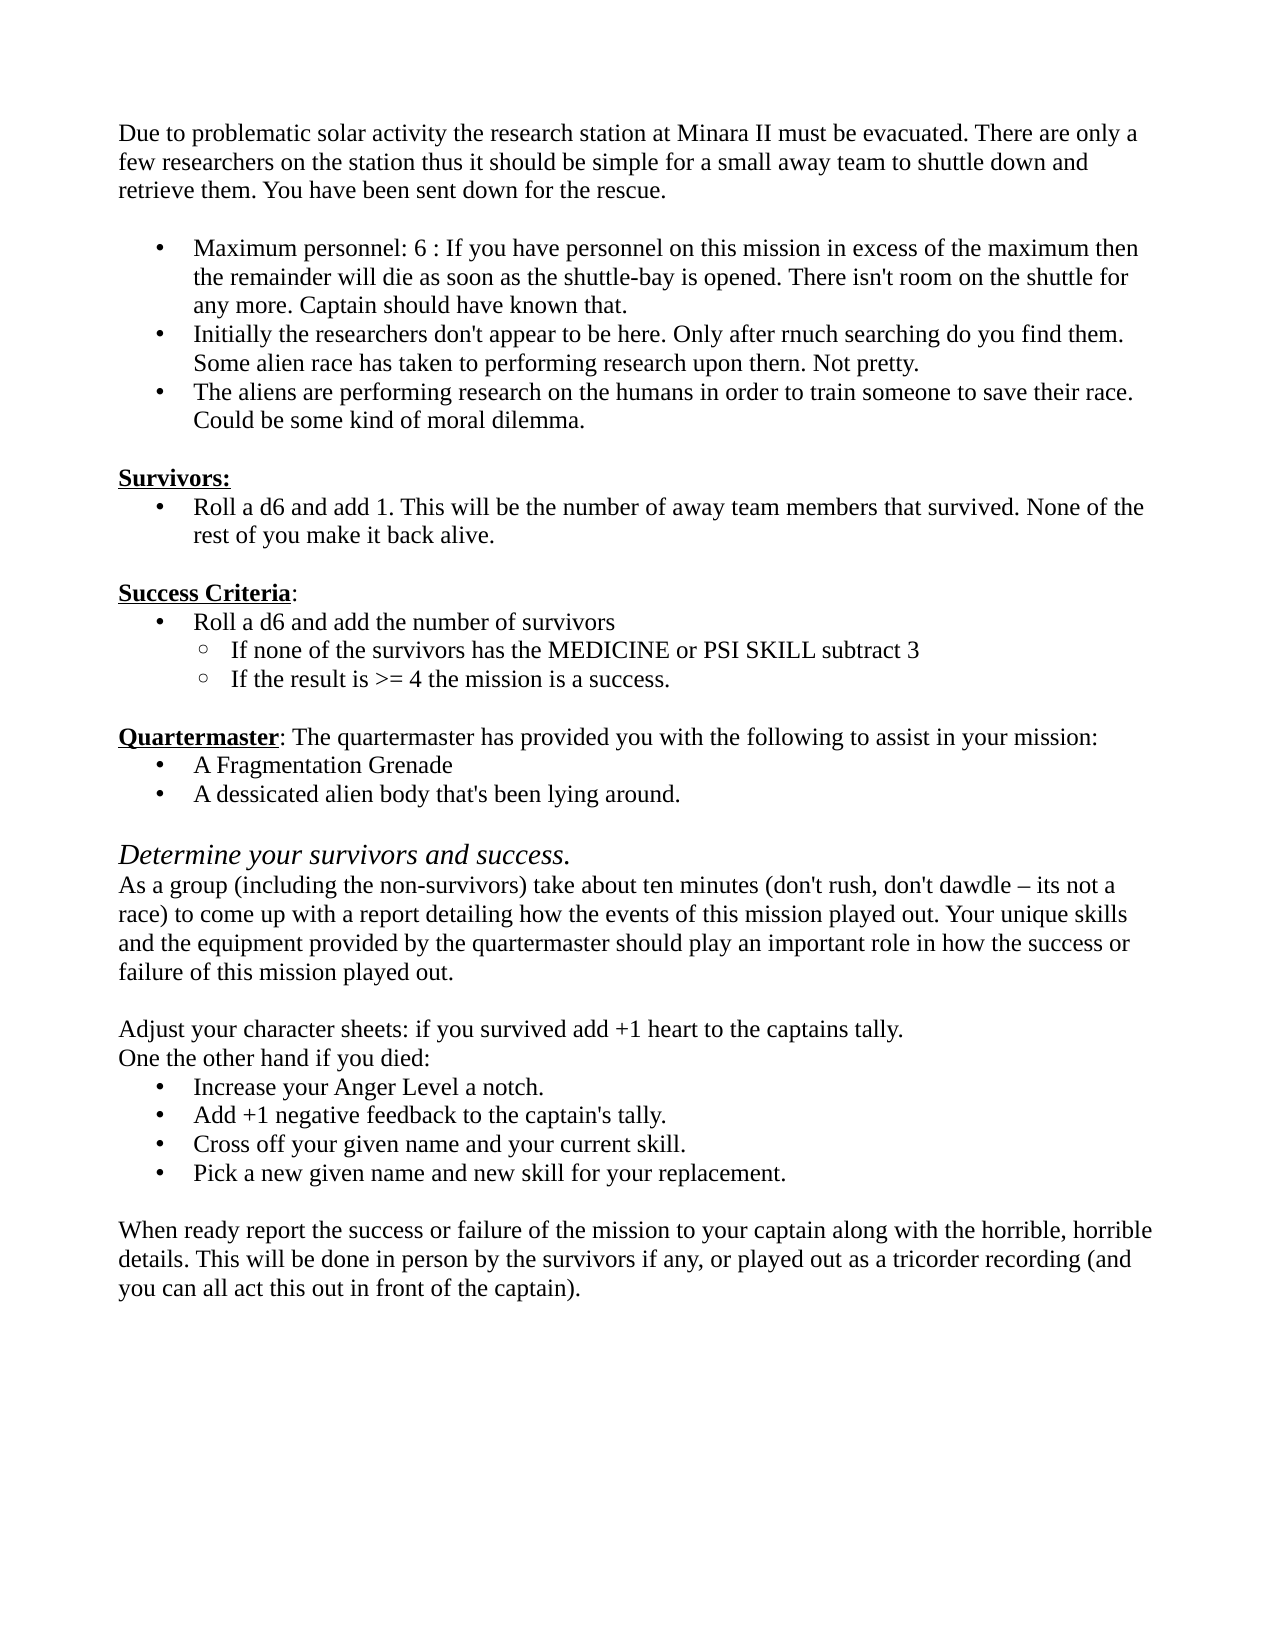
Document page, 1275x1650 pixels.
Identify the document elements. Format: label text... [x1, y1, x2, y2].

list Roll a d6 and add the number of survivors [156, 607, 1157, 636]
list A Fragmentation Grenade [156, 751, 1157, 779]
text Survivors: [118, 463, 1157, 492]
text As a group (including the non-survivors) take about ten minutes (don't rush, don't dawdle – its not a race) to come up with a report detailing how the events of this mission played out. Your unique skills and the equipment provided by the quartermaster should play an important role in how the success or failure of this mission played out. [118, 870, 1157, 985]
text Adjust your character sheets: if you survived add +1 heart to the captains tally. [118, 1014, 1157, 1043]
text Quartermaster: The quartermaster has provided you with the following to assist in your mission: [118, 722, 1157, 751]
list Pick a new given name and new skill for your replacement. [156, 1158, 1157, 1187]
text Success Criteria: [118, 578, 1157, 607]
text Determine your survivors and success. [118, 837, 1157, 870]
list Add +1 negative feedback to the captain's tally. [156, 1100, 1157, 1129]
list The aliens are performing research on the humans in order to train someone to save their race. Could be some kind of moral dilemma. [156, 377, 1157, 434]
list Roll a d6 and add 1. This will be the number of away team members that survived. None of the rest of you make it back alive. [156, 492, 1157, 549]
list Cross off your given name and your current skill. [156, 1129, 1157, 1158]
list Increase your Anger Level a notch. [156, 1072, 1157, 1100]
text Due to problematic solar activity the research station at Minara II must be evacuated. There are only a few researchers on the station thus it should be simple for a small away team to shuttle down and retrieve them. You have been sent down for the rescue. [118, 118, 1157, 204]
text One the other hand if you died: [118, 1043, 1157, 1072]
list Initially the researchers don't appear to be here. Only after rnuch searching do you find them. Some alien race has taken to performing research upon thern. Not pretty. [156, 319, 1157, 377]
list Maximum personnel: 6 : If you have personnel on this mission in excess of the maximum then the remainder will die as soon as the shuttle-bay is opened. There isn't room on the shuttle for any more. Captain should have known that. [156, 233, 1157, 319]
list If none of the survivors has the MEDICINE or PSI SKILL subtract 3 [193, 636, 1157, 664]
list If the result is >= 4 the mission is a success. [193, 664, 1157, 693]
list A dessicated alien body that's been lying around. [156, 779, 1157, 808]
text When ready report the success or failure of the mission to your captain along with the horrible, horrible details. This will be done in person by the survivors if any, or played out as a tricorder recording (and you can all act this out in front of the captain). [118, 1215, 1157, 1302]
